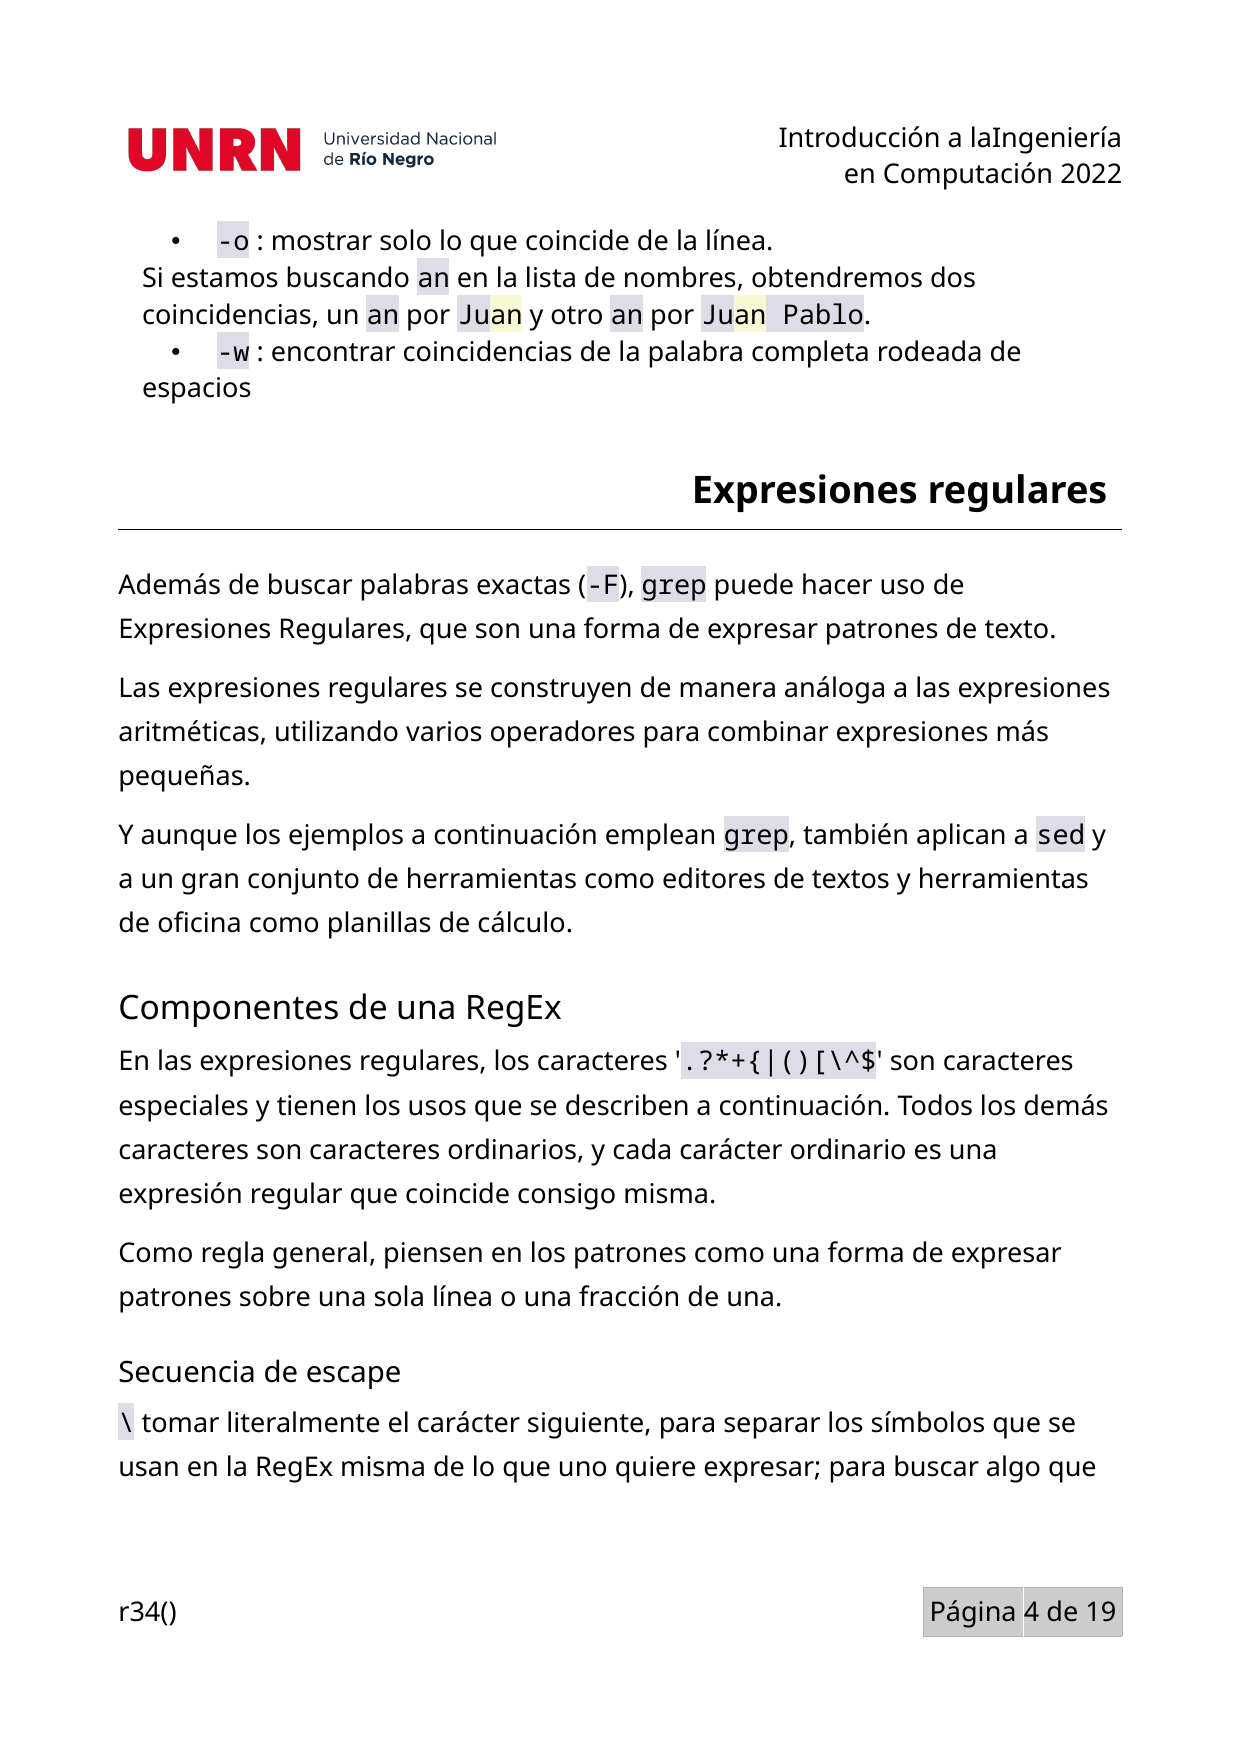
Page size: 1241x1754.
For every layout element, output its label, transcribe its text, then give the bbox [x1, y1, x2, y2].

subtitle Secuencia de escape [118, 1351, 1122, 1391]
text Y aunque los ejemplos a continuación emplean grep, también aplican a sed y a un gran conjunto de herramientas como editores de textos y herramientas de oficina como planillas de cálculo. [118, 816, 1122, 941]
subtitle Componentes de una RegEx [118, 983, 1122, 1029]
text Como regla general, piensen en los patrones como una forma de expresar patrones sobre una sola línea o una fracción de una. [118, 1233, 1122, 1314]
text Además de buscar palabras exactas (-F), grep puede hacer uso de Expresiones Regulares, que son una forma de expresar patrones de texto. [118, 566, 1122, 647]
text Las expresiones regulares se construyen de manera análoga a las expresiones aritméticas, utilizando varios operadores para combinar expresiones más pequeñas. [118, 668, 1122, 794]
text En las expresiones regulares, los caracteres '.?*+{|()[\^$' son caracteres especiales y tienen los usos que se describen a continuación. Todos los demás caracteres son caracteres ordinarios, y cada carácter ordinario es una expresión regular que coincide consigo misma. [118, 1042, 1122, 1211]
list -w : encontrar coincidencias de la palabra completa rodeada de espacios [142, 332, 1122, 406]
text \ tomar literalmente el carácter siguiente, para separar los símbolos que se usan en la RegEx misma de lo que uno quiere expresar; para buscar algo que [118, 1403, 1122, 1484]
subtitle Expresiones regulares [118, 448, 1122, 529]
picture [118, 118, 505, 180]
list -o : mostrar solo lo que coincide de la línea. Si estamos buscando an en la lista de nombres, obtendremos dos coincidencias, un an por Juan y otro an por Juan Pablo. [142, 221, 1122, 332]
